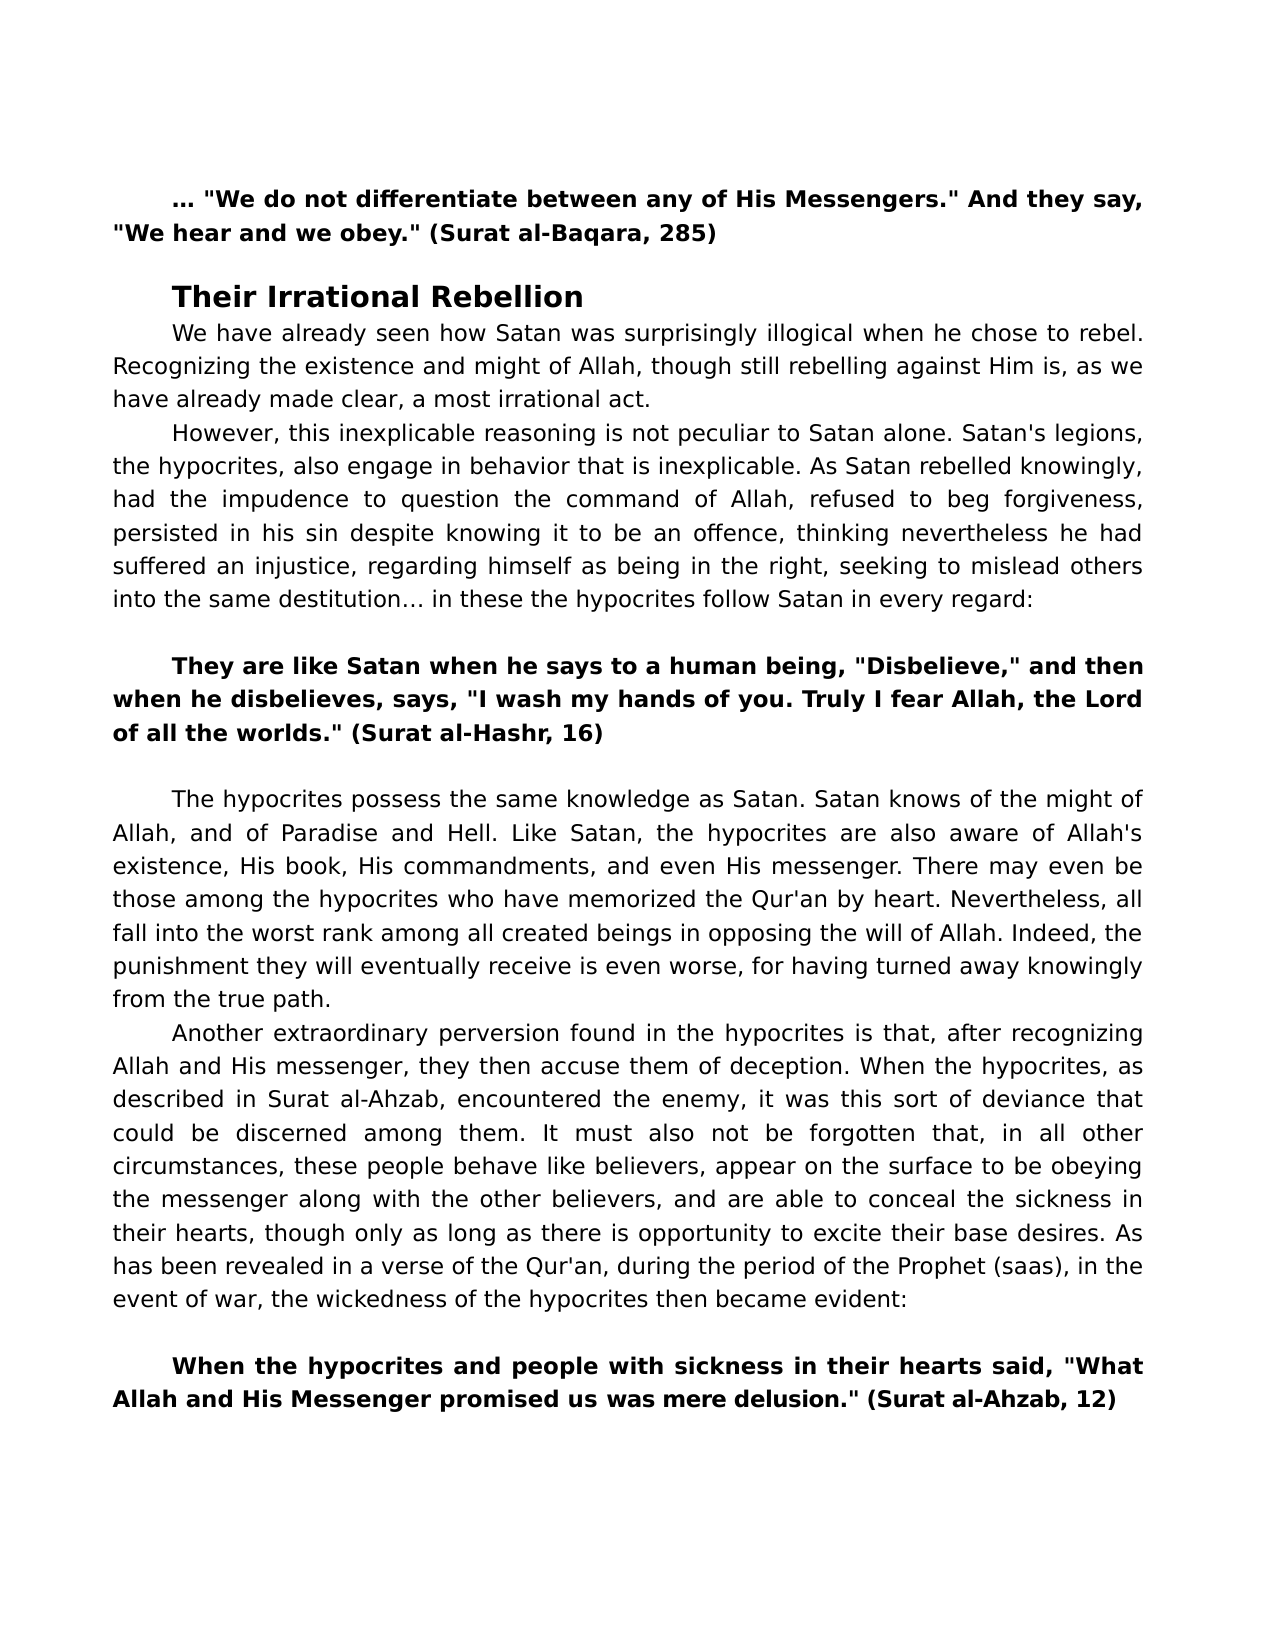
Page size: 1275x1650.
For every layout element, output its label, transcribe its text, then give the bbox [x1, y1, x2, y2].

text … "We do not differentiate between any of His Messengers." And they say, "We hear and we obey." (Surat al-Baqara, 285) [112, 181, 1145, 248]
text The hypocrites possess the same knowledge as Satan. Satan knows of the might of Allah, and of Paradise and Hell. Like Satan, the hypocrites are also aware of Allah's existence, His book, His commandments, and even His messenger. There may even be those among the hypocrites who have memorized the Qur'an by heart. Nevertheless, all fall into the worst rank among all created beings in opposing the will of Allah. Indeed, the punishment they will eventually receive is even worse, for having turned away knowingly from the true path. [112, 781, 1145, 1014]
text Their Irrational Rebellion [112, 281, 1145, 314]
text When the hypocrites and people with sickness in their hearts said, "What Allah and His Messenger promised us was mere delusion." (Surat al-Ahzab, 12) [112, 1348, 1145, 1414]
text Another extraordinary perversion found in the hypocrites is that, after recognizing Allah and His messenger, they then accuse them of deception. When the hypocrites, as described in Surat al-Ahzab, encountered the enemy, it was this sort of deviance that could be discerned among them. It must also not be forgotten that, in all other circumstances, these people behave like believers, appear on the surface to be obeying the messenger along with the other believers, and are able to conceal the sickness in their hearts, though only as long as there is opportunity to excite their base desires. As has been revealed in a verse of the Qur'an, during the period of the Prophet (saas), in the event of war, the wickedness of the hypocrites then became evident: [112, 1014, 1145, 1314]
text They are like Satan when he says to a human being, "Disbelieve," and then when he disbelieves, says, "I wash my hands of you. Truly I fear Allah, the Lord of all the worlds." (Surat al-Hashr, 16) [112, 648, 1145, 748]
text However, this inexplicable reasoning is not peculiar to Satan alone. Satan's legions, the hypocrites, also engage in behavior that is inexplicable. As Satan rebelled knowingly, had the impudence to question the command of Allah, refused to beg forgiveness, persisted in his sin despite knowing it to be an offence, thinking nevertheless he had suffered an injustice, regarding himself as being in the right, seeking to mislead others into the same destitution… in these the hypocrites follow Satan in every regard: [112, 414, 1145, 614]
text We have already seen how Satan was surprisingly illogical when he chose to rebel. Recognizing the existence and might of Allah, though still rebelling against Him is, as we have already made clear, a most irrational act. [112, 314, 1145, 414]
